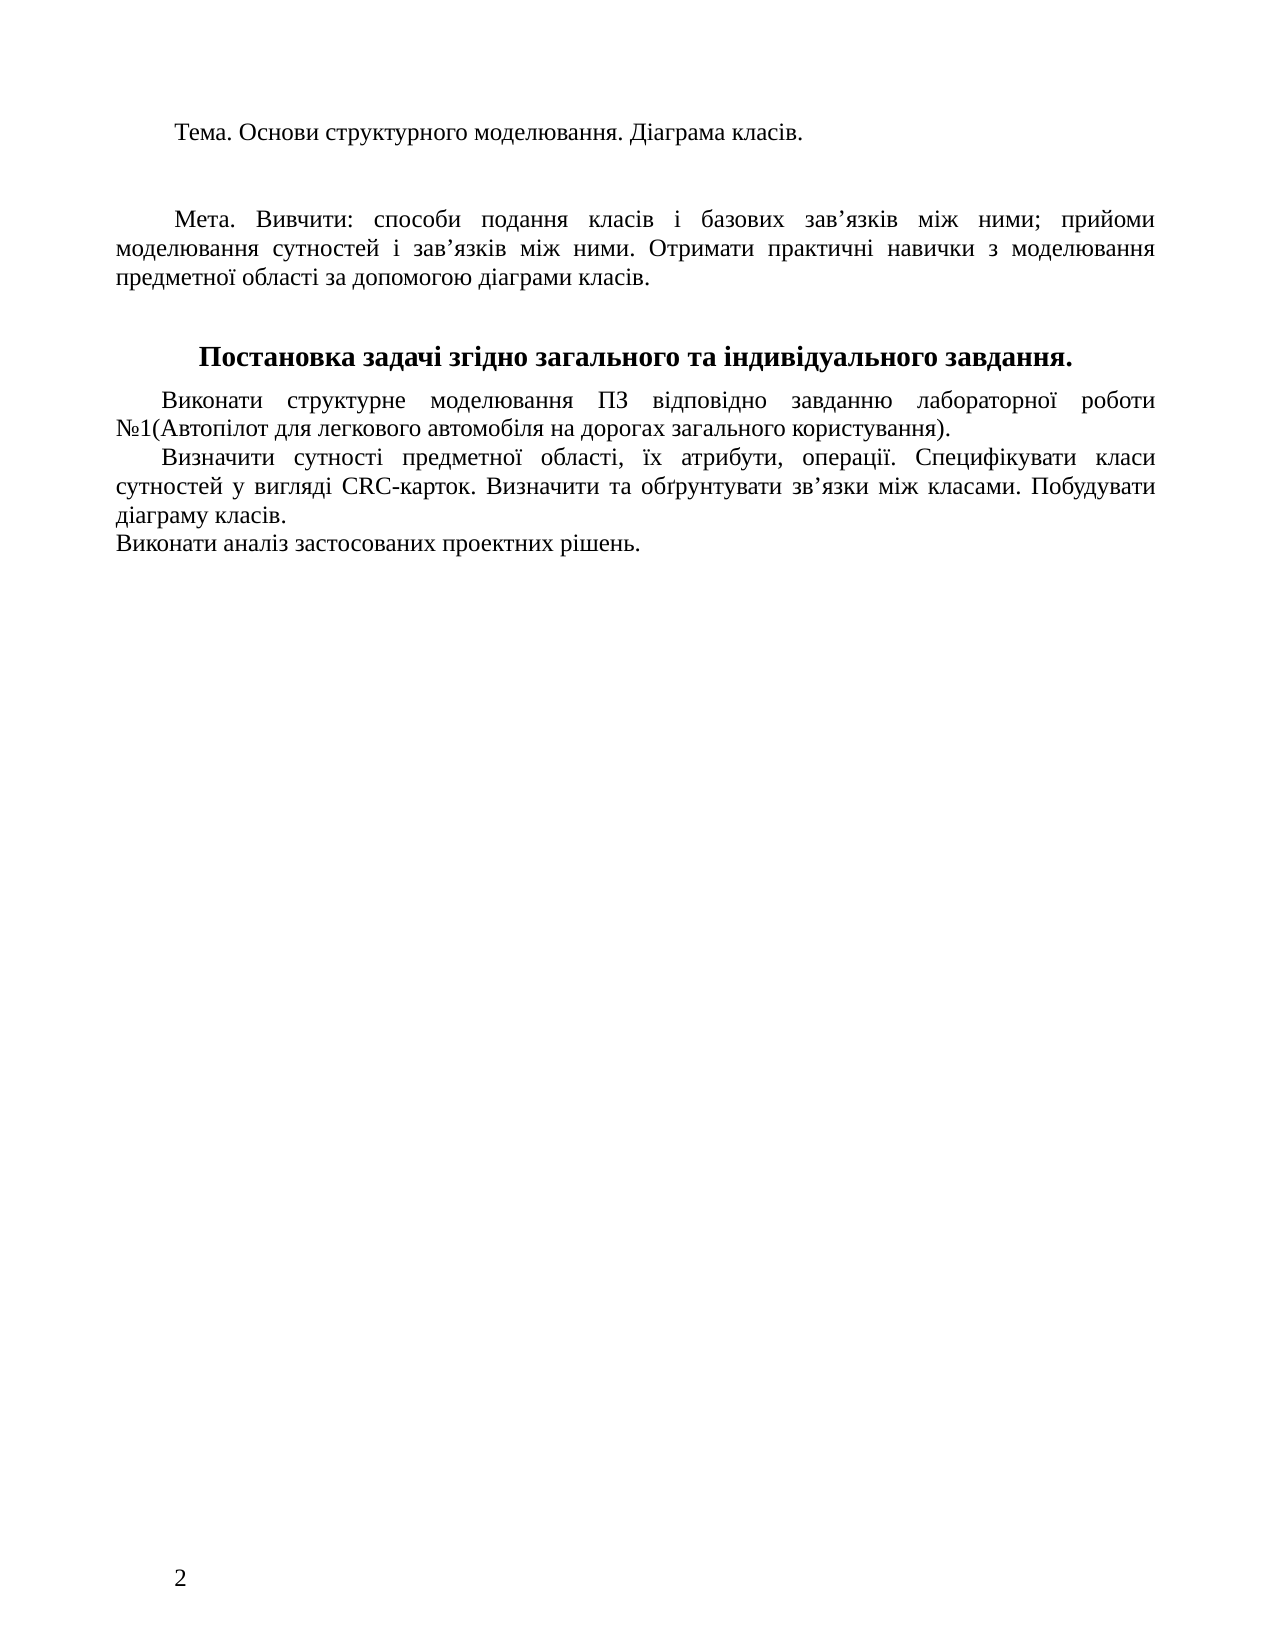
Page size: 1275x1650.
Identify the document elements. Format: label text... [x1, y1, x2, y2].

text Мета. Вивчити: способи подання класів і базових зав’язків між ними; прийоми моделювання сутностей і зав’язків між ними. Отримати практичні навички з моделювання предметної області за допомогою діаграми класів. [116, 204, 1156, 291]
text Тема. Основи структурного моделювання. Діаграма класів. [116, 117, 1156, 146]
text Виконати аналіз застосованих проектних рішень. [116, 528, 1156, 557]
text Виконати структурне моделювання ПЗ відповідно завданню лабораторної роботи №1(Автопілот для легкового автомобіля на дорогах загального користування). [116, 385, 1156, 442]
subtitle Постановка задачі згідно загального та індивідуального завдання. [116, 339, 1156, 372]
text Визначити сутності предметної області, їх атрибути, операції. Специфікувати класи сутностей у вигляді CRC-карток. Визначити та обґрунтувати зв’язки між класами. Побудувати діаграму класів. [116, 442, 1156, 528]
